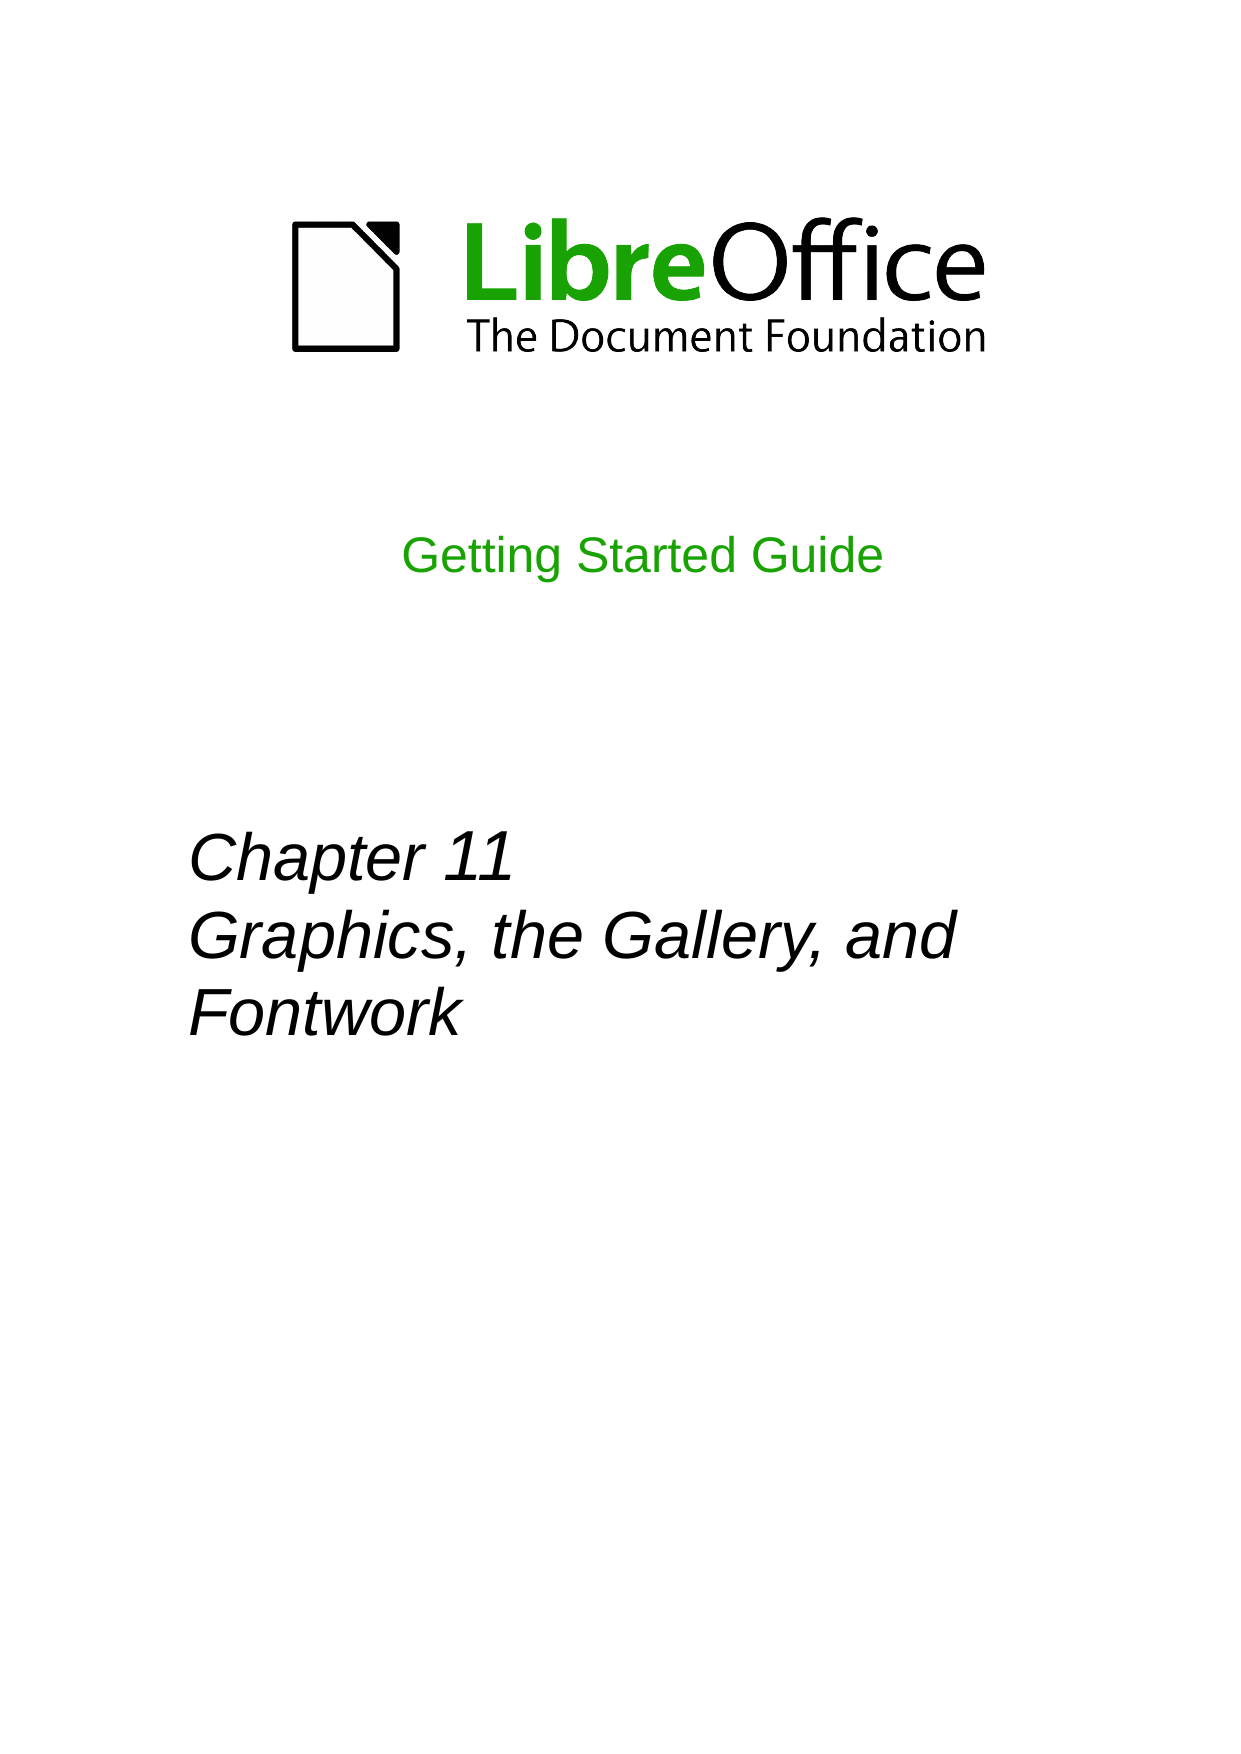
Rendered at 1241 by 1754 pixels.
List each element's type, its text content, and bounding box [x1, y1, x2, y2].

picture [250, 186, 1035, 387]
text Getting Started Guide [188, 526, 1098, 583]
subtitle Chapter 11 Graphics, the Gallery, and Fontwork [188, 814, 1098, 1049]
